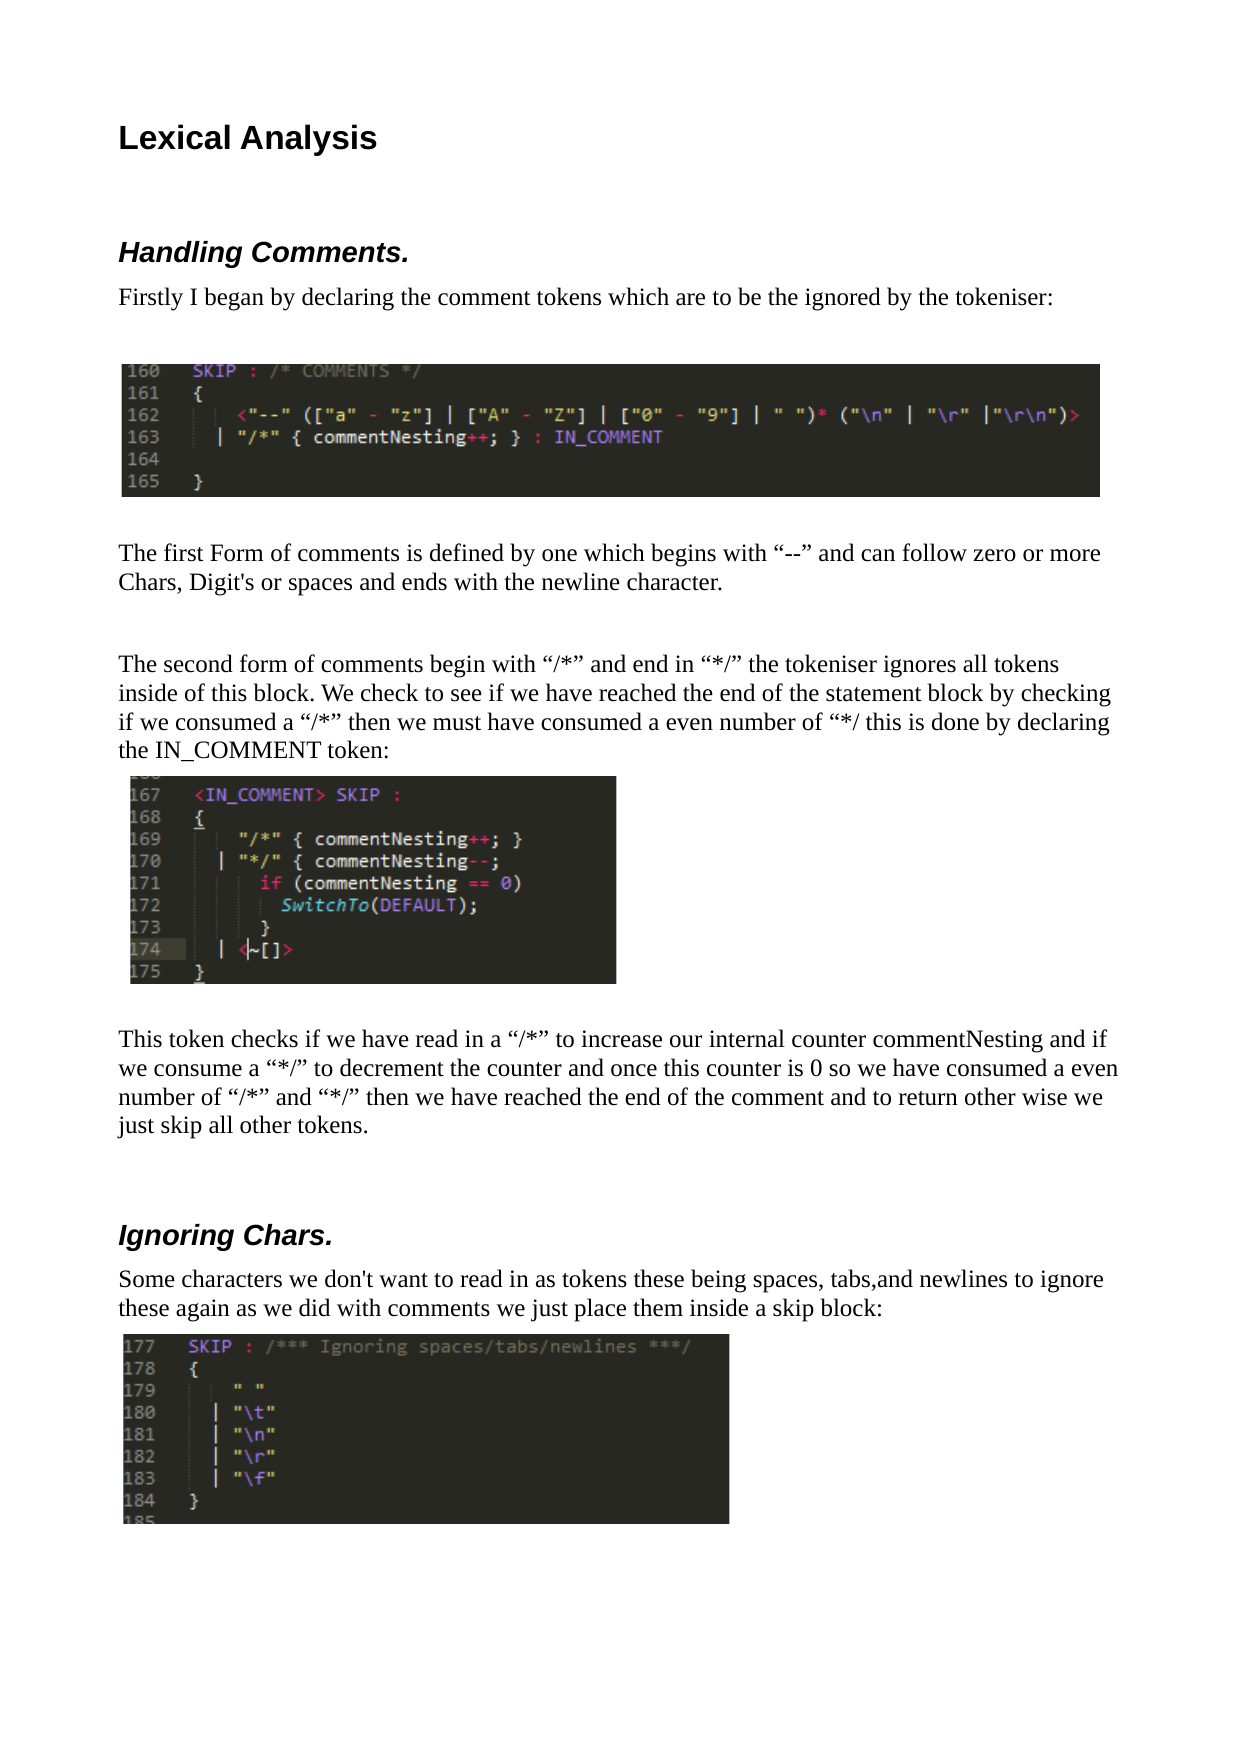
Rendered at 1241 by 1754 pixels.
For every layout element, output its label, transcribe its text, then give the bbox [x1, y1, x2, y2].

text The second form of comments begin with “/*” and end in “*/” the tokeniser ignores all tokens inside of this block. We check to see if we have reached the end of the statement block by checking if we consumed a “/*” then we must have consumed a even number of “*/ this is done by declaring the IN_COMMENT token: [118, 649, 1122, 764]
picture [121, 364, 1100, 497]
text Some characters we don't want to read in as tokens these being spaces, tabs,and newlines to ignore these again as we did with comments we just place them inside a skip block: [118, 1264, 1122, 1322]
subtitle Ignoring Chars. [118, 1218, 1122, 1252]
text Firstly I began by declaring the comment tokens which are to be the ignored by the tokeniser: [118, 282, 1122, 310]
subtitle Handling Comments. [118, 236, 1122, 269]
text This token checks if we have read in a “/*” to increase our internal counter commentNesting and if we consume a “*/” to decrement the counter and once this counter is 0 so we have consumed a even number of “/*” and “*/” then we have reached the end of the comment and to return other wise we just skip all other tokens. [118, 1024, 1122, 1139]
subtitle Lexical Analysis [118, 118, 1122, 157]
picture [123, 1334, 730, 1524]
text The first Form of comments is defined by one which begins with “--” and can follow zero or more Chars, Digit's or spaces and ends with the newline character. [118, 538, 1122, 596]
picture [130, 776, 617, 984]
